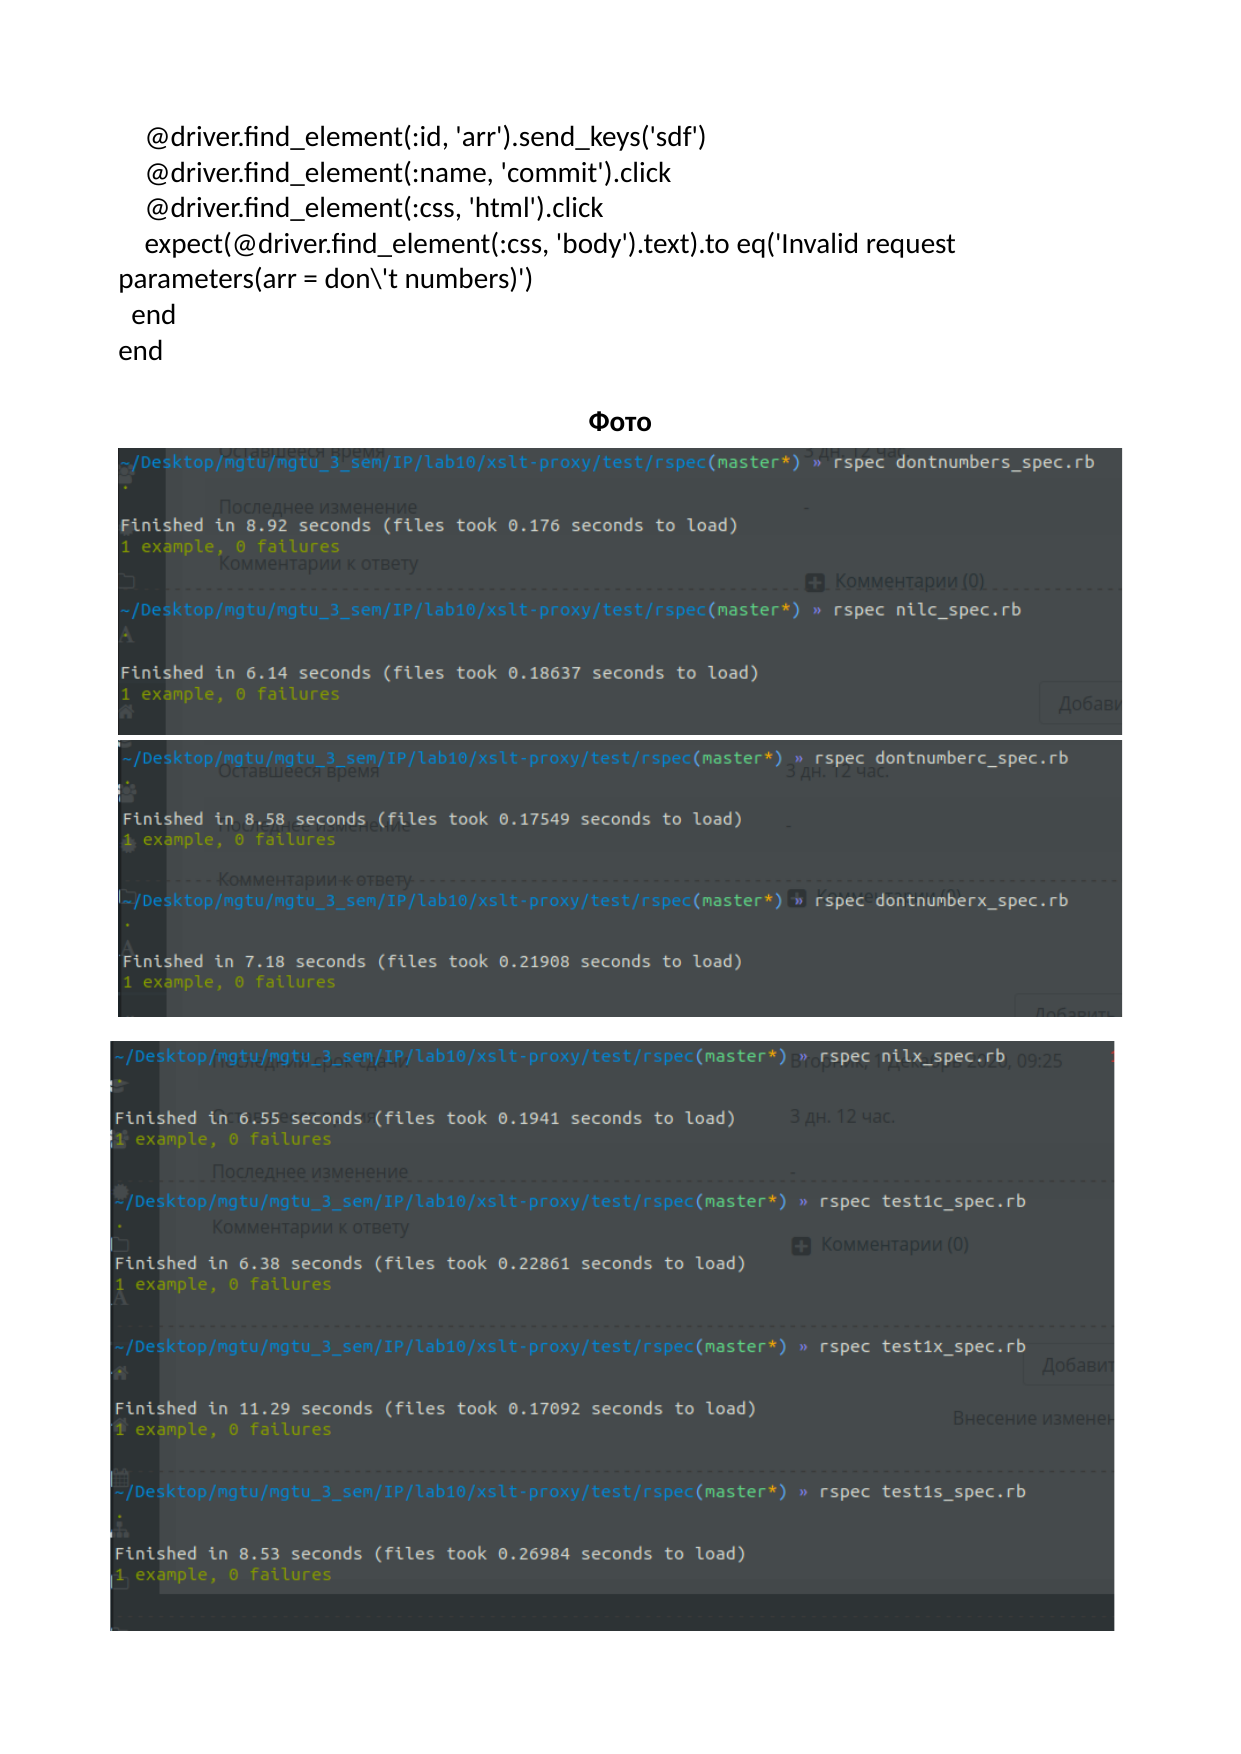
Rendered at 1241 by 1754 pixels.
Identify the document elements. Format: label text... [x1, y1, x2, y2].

picture [118, 448, 1123, 735]
text end [118, 332, 1122, 367]
text @driver.find_element(:id, 'arr').send_keys('sdf') [118, 118, 1122, 154]
text end [118, 296, 1122, 332]
text Фото [118, 403, 1122, 439]
picture [110, 1041, 1115, 1631]
text expect(@driver.find_element(:css, 'body').text).to eq('Invalid request parameters(arr = don\'t numbers)') [118, 225, 1122, 296]
text @driver.find_element(:name, 'commit').click [118, 154, 1122, 189]
picture [118, 740, 1123, 1017]
text @driver.find_element(:css, 'html').click [118, 189, 1122, 225]
